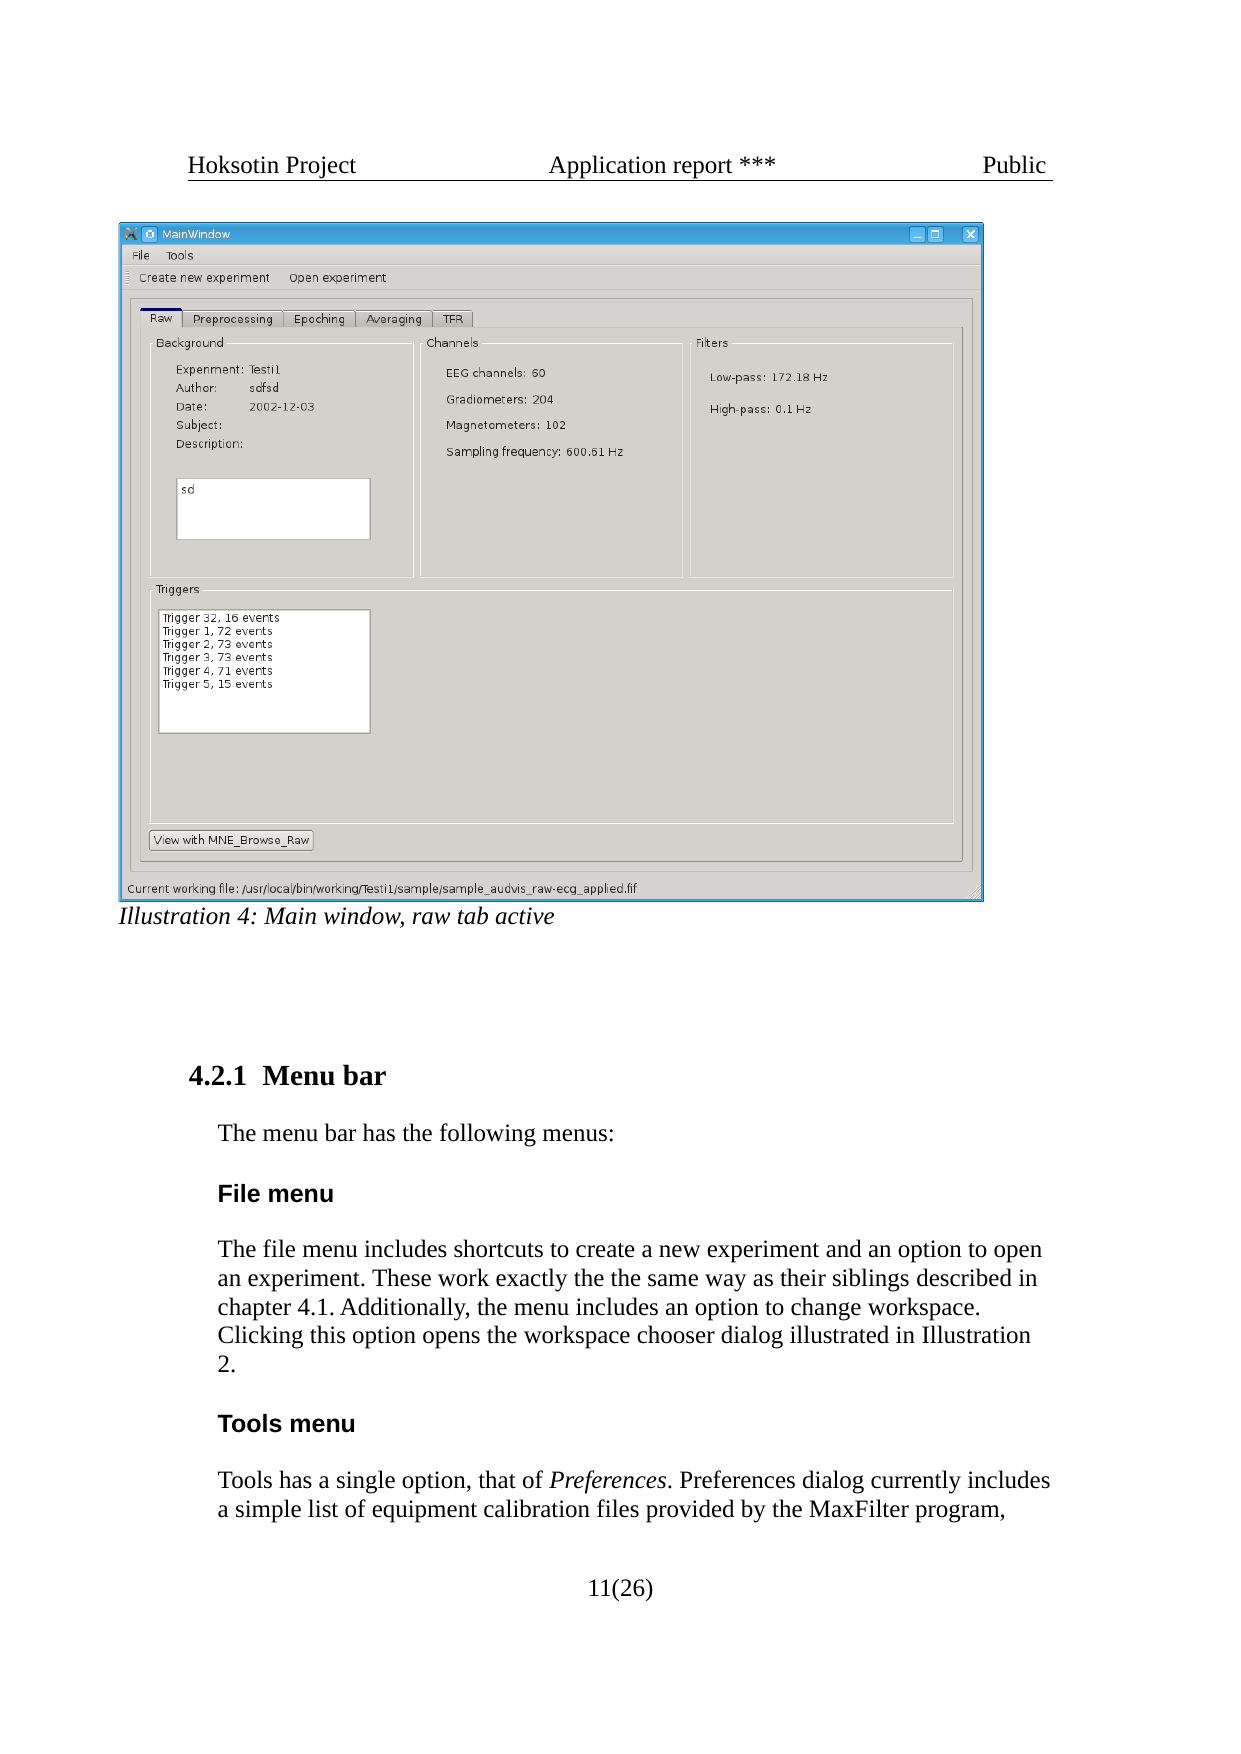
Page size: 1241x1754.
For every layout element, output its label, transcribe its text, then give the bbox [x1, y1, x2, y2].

subtitle File menu [217, 1178, 1053, 1207]
text The file menu includes shortcuts to create a new experiment and an option to open an experiment. These work exactly the the same way as their siblings described in chapter 4.1. Additionally, the menu includes an option to change workspace. Clicking this option opens the workspace chooser dialog illustrated in Illustration 2. [217, 1234, 1053, 1378]
text Tools has a single option, that of Preferences. Preferences dialog currently includes a simple list of equipment calibration files provided by the MaxFilter program, [217, 1465, 1053, 1523]
subtitle Menu bar [181, 1058, 1053, 1091]
text The menu bar has the following menus: [217, 1118, 1053, 1147]
text Illustration 4: Main window, raw tab active [118, 222, 1122, 930]
picture [118, 222, 984, 902]
subtitle Tools menu [217, 1409, 1053, 1438]
